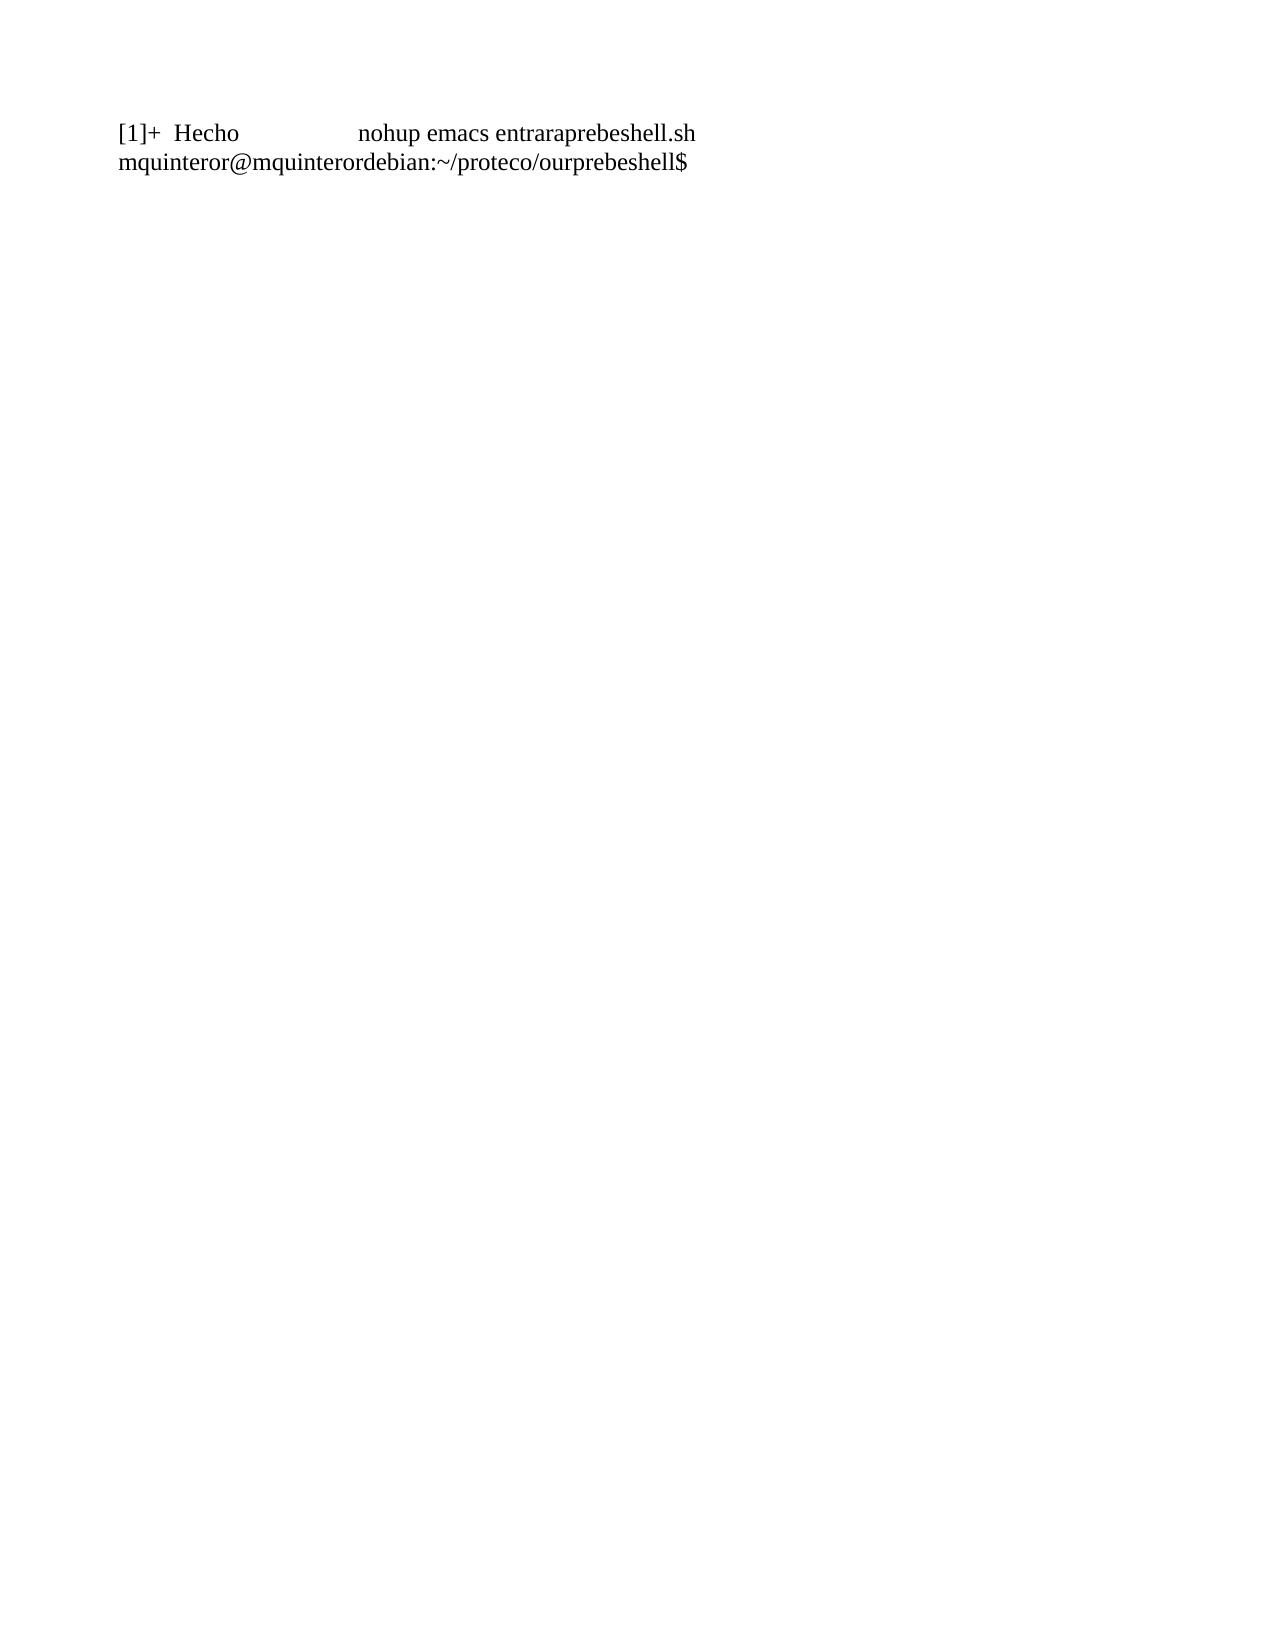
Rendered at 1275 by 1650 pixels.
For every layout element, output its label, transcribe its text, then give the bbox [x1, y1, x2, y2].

text mquinteror@mquinterordebian:~/proteco/ourprebeshell$ [118, 147, 1157, 176]
text [1]+ Hecho nohup emacs entraraprebeshell.sh [118, 118, 1157, 147]
